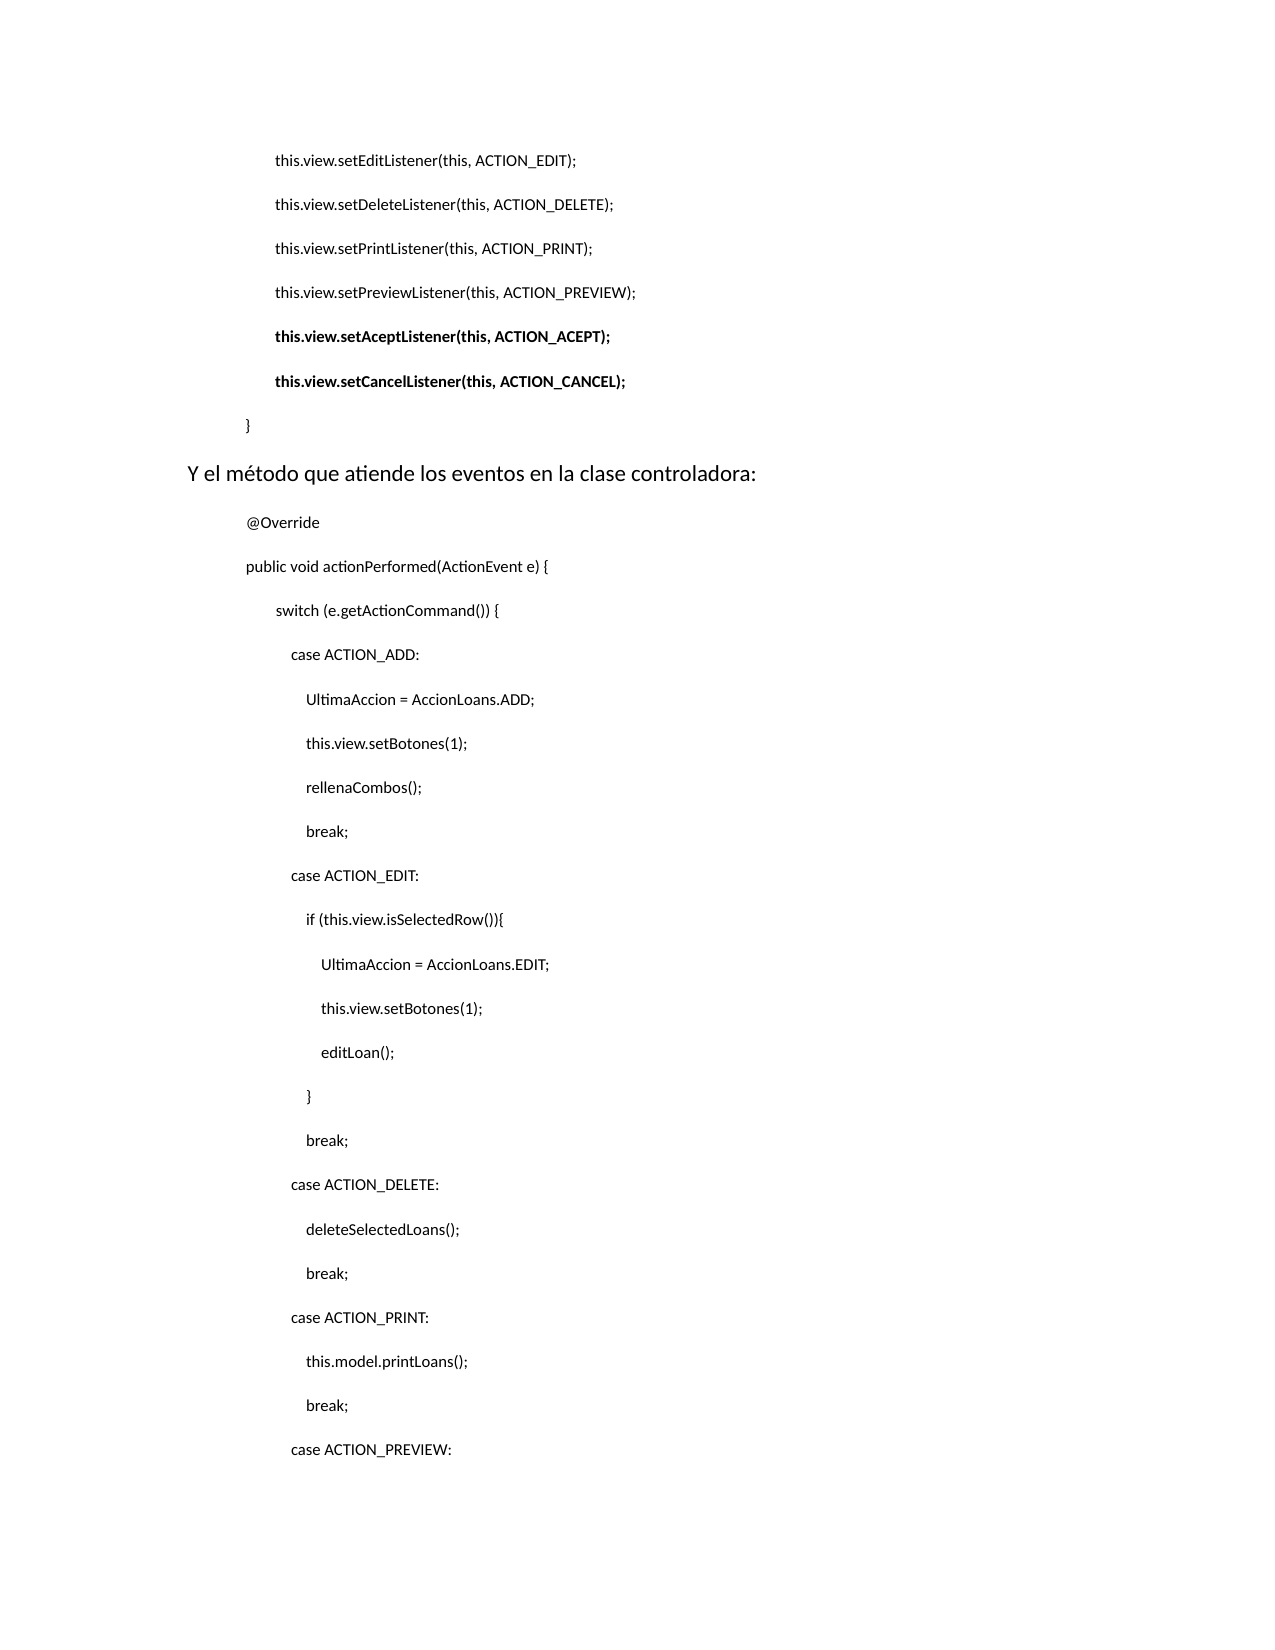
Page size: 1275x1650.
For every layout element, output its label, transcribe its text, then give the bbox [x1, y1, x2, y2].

text rellenaCombos(); [246, 777, 1087, 797]
text this.view.setPrintListener(this, ACTION_PRINT); [245, 238, 1087, 259]
text switch (e.getActionCommand()) { [246, 601, 1087, 621]
text } [245, 415, 1087, 435]
text case ACTION_PREVIEW: [246, 1440, 1087, 1460]
text deleteSelectedLoans(); [246, 1219, 1087, 1239]
text this.model.printLoans(); [246, 1351, 1087, 1372]
text editLoan(); [246, 1042, 1087, 1062]
text Y el método que atiende los eventos en la clase controladora: [187, 459, 1087, 487]
text case ACTION_ADD: [246, 645, 1087, 665]
text } [246, 1086, 1087, 1107]
text public void actionPerformed(ActionEvent e) { [246, 556, 1087, 577]
text break; [246, 1131, 1087, 1151]
text this.view.setPreviewListener(this, ACTION_PREVIEW); [245, 282, 1087, 303]
text UltimaAccion = AccionLoans.ADD; [246, 689, 1087, 709]
text this.view.setAceptListener(this, ACTION_ACEPT); [245, 327, 1087, 347]
text this.view.setDeleteListener(this, ACTION_DELETE); [245, 194, 1087, 214]
text break; [246, 1263, 1087, 1283]
text if (this.view.isSelectedRow()){ [246, 910, 1087, 930]
text @Override [246, 512, 1087, 532]
text case ACTION_EDIT: [246, 866, 1087, 886]
text break; [246, 1396, 1087, 1416]
text this.view.setBotones(1); [246, 998, 1087, 1018]
text break; [246, 821, 1087, 842]
text case ACTION_DELETE: [246, 1175, 1087, 1195]
text this.view.setBotones(1); [246, 733, 1087, 753]
text case ACTION_PRINT: [246, 1307, 1087, 1327]
text this.view.setCancelListener(this, ACTION_CANCEL); [245, 371, 1087, 391]
text UltimaAccion = AccionLoans.EDIT; [246, 954, 1087, 974]
text this.view.setEditListener(this, ACTION_EDIT); [245, 150, 1087, 170]
